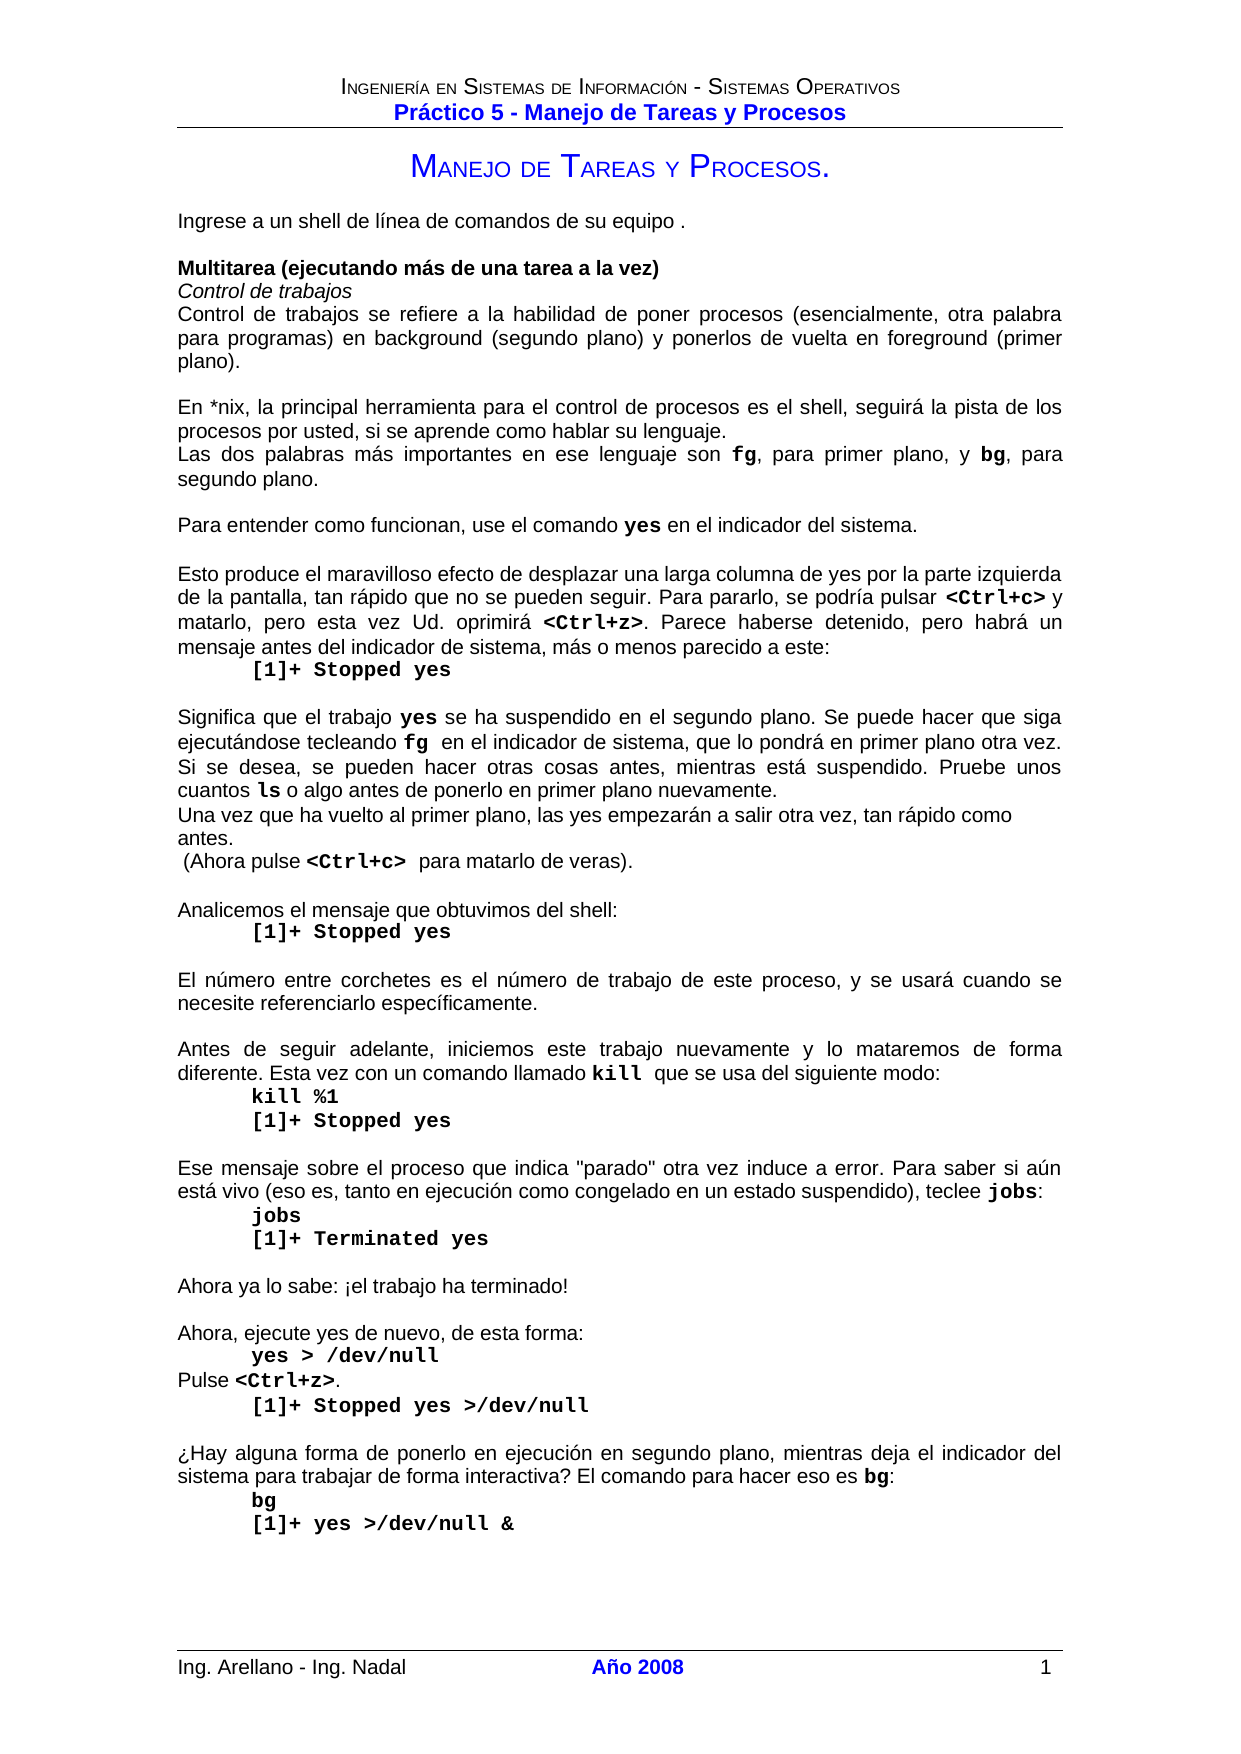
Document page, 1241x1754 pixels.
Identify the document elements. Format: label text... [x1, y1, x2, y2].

text [1]+ Stopped yes [177, 659, 1063, 682]
text bg [251, 1490, 1063, 1513]
text Una vez que ha vuelto al primer plano, las yes empezarán a salir otra vez, tan rápido como antes. [177, 804, 1063, 850]
text Significa que el trabajo yes se ha suspendido en el segundo plano. Se puede hacer que siga ejecutándose tecleando fg en el indicador de sistema, que lo pondrá en primer plano otra vez. Si se desea, se pueden hacer otras cosas antes, mientras está suspendido. Pruebe unos cuantos ls o algo antes de ponerlo en primer plano nuevamente. [177, 705, 1063, 804]
text Analicemos el mensaje que obtuvimos del shell: [177, 898, 1063, 922]
text Control de trabajos se refiere a la habilidad de poner procesos (esencialmente, otra palabra para programas) en background (segundo plano) y ponerlos de vuelta en foreground (primer plano). [177, 303, 1063, 373]
text [1]+ Stopped yes >/dev/null [177, 1393, 1063, 1418]
text [1]+ Terminated yes [251, 1228, 1063, 1252]
text Ese mensaje sobre el proceso que indica "parado" otra vez induce a error. Para saber si aún está vivo (eso es, tanto en ejecución como congelado en un estado suspendido), teclee jobs: [177, 1157, 1063, 1205]
text Pulse <Ctrl+z>. [177, 1368, 1063, 1393]
text Ingrese a un shell de línea de comandos de su equipo . [177, 210, 1063, 233]
text [1]+ Stopped yes [177, 922, 1063, 945]
text jobs [251, 1205, 1063, 1228]
text Multitarea (ejecutando más de una tarea a la vez) [177, 257, 1063, 280]
text ¿Hay alguna forma de ponerlo en ejecución en segundo plano, mientras deja el indicador del sistema para trabajar de forma interactiva? El comando para hacer eso es bg: [177, 1442, 1063, 1490]
text Esto produce el maravilloso efecto de desplazar una larga columna de yes por la parte izquierda de la pantalla, tan rápido que no se pueden seguir. Para pararlo, se podría pulsar <Ctrl+c> y matarlo, pero esta vez Ud. oprimirá <Ctrl+z>. Parece haberse detenido, pero habrá un mensaje antes del indicador de sistema, más o menos parecido a este: [177, 562, 1063, 659]
text Para entender como funcionan, use el comando yes en el indicador del sistema. [177, 514, 1063, 539]
text (Ahora pulse <Ctrl+c> para matarlo de veras). [177, 850, 1063, 875]
text yes > /dev/null [251, 1345, 1063, 1368]
text [1]+ yes >/dev/null & [251, 1513, 1063, 1537]
text Ahora ya lo sabe: ¡el trabajo ha terminado! [177, 1275, 1063, 1298]
text Las dos palabras más importantes en ese lenguaje son fg, para primer plano, y bg, para segundo plano. [177, 442, 1063, 491]
text En *nix, la principal herramienta para el control de procesos es el shell, seguirá la pista de los procesos por usted, si se aprende como hablar su lenguaje. [177, 396, 1063, 442]
text Ahora, ejecute yes de nuevo, de esta forma: [177, 1322, 1063, 1345]
text kill %1 [251, 1086, 1063, 1110]
text El número entre corchetes es el número de trabajo de este proceso, y se usará cuando se necesite referenciarlo específicamente. [177, 968, 1063, 1015]
text Manejo de Tareas y Procesos. [177, 148, 1063, 185]
text [1]+ Stopped yes [251, 1110, 1063, 1133]
text Antes de seguir adelante, iniciemos este trabajo nuevamente y lo mataremos de forma diferente. Esta vez con un comando llamado kill que se usa del siguiente modo: [177, 1038, 1063, 1086]
text Control de trabajos [177, 280, 1063, 303]
